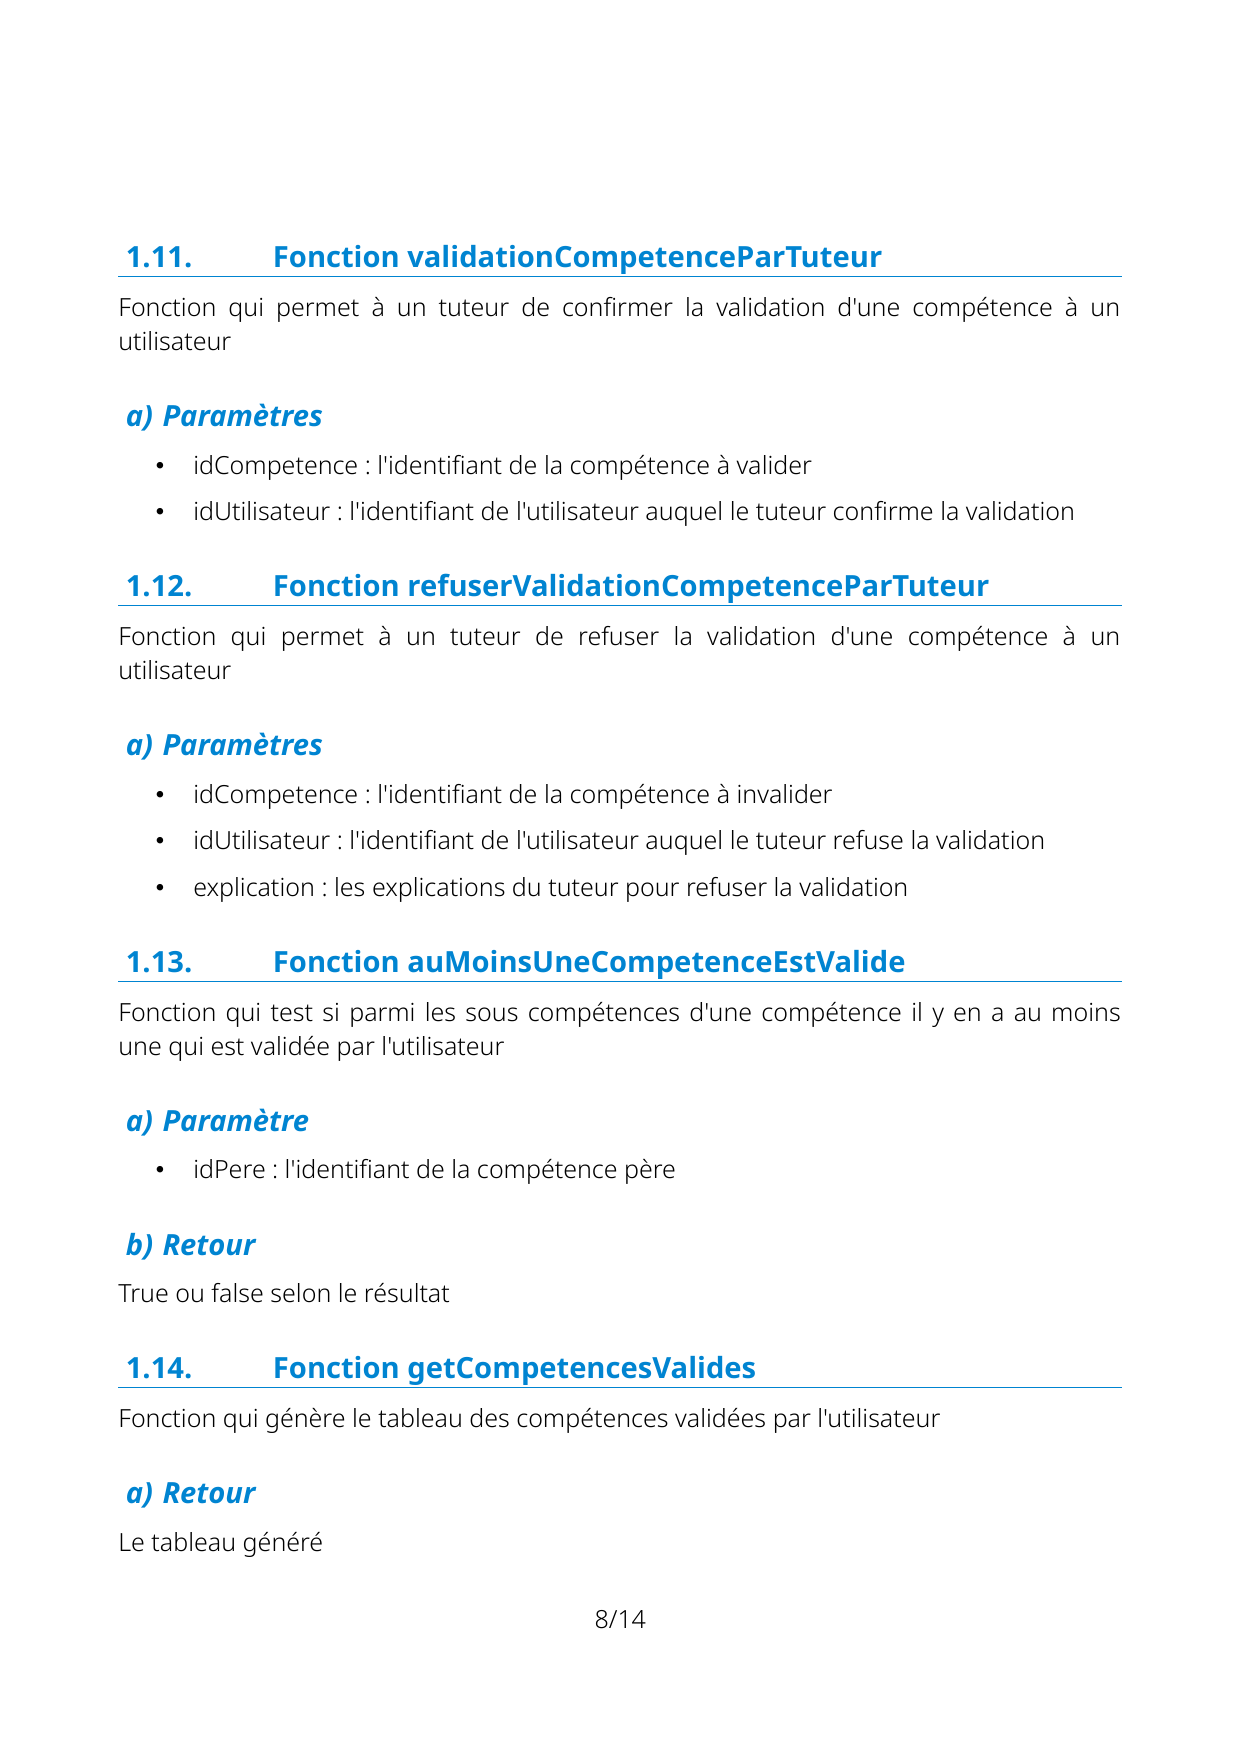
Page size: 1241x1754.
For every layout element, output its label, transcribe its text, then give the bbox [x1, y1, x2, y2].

subtitle Retour [89, 1224, 1122, 1263]
subtitle Paramètres [89, 724, 1122, 764]
subtitle Paramètres [89, 395, 1122, 435]
text Fonction qui génère le tableau des compétences validées par l'utilisateur [118, 1401, 1122, 1435]
text Fonction qui test si parmi les sous compétences d'une compétence il y en a au moins une qui est validée par l'utilisateur [118, 994, 1122, 1062]
subtitle Fonction validationCompetenceParTuteur [118, 236, 1122, 276]
subtitle Fonction auMoinsUneCompetenceEstValide [118, 941, 1122, 981]
subtitle Fonction refuserValidationCompetenceParTuteur [118, 565, 1122, 605]
list idCompetence : l'identifiant de la compétence à valider [156, 447, 1122, 481]
subtitle Fonction getCompetencesValides [118, 1347, 1122, 1387]
list explication : les explications du tuteur pour refuser la validation [156, 869, 1122, 904]
list idCompetence : l'identifiant de la compétence à invalider [156, 776, 1122, 811]
list idUtilisateur : l'identifiant de l'utilisateur auquel le tuteur confirme la validation [156, 494, 1122, 528]
text Fonction qui permet à un tuteur de confirmer la validation d'une compétence à un utilisateur [118, 289, 1122, 358]
text True ou false selon le résultat [118, 1276, 1122, 1310]
list idUtilisateur : l'identifiant de l'utilisateur auquel le tuteur refuse la validation [156, 823, 1122, 857]
text Le tableau généré [118, 1524, 1122, 1558]
list idPere : l'identifiant de la compétence père [156, 1152, 1122, 1186]
subtitle Paramètre [89, 1100, 1122, 1140]
subtitle Retour [89, 1472, 1122, 1512]
text Fonction qui permet à un tuteur de refuser la validation d'une compétence à un utilisateur [118, 619, 1122, 687]
